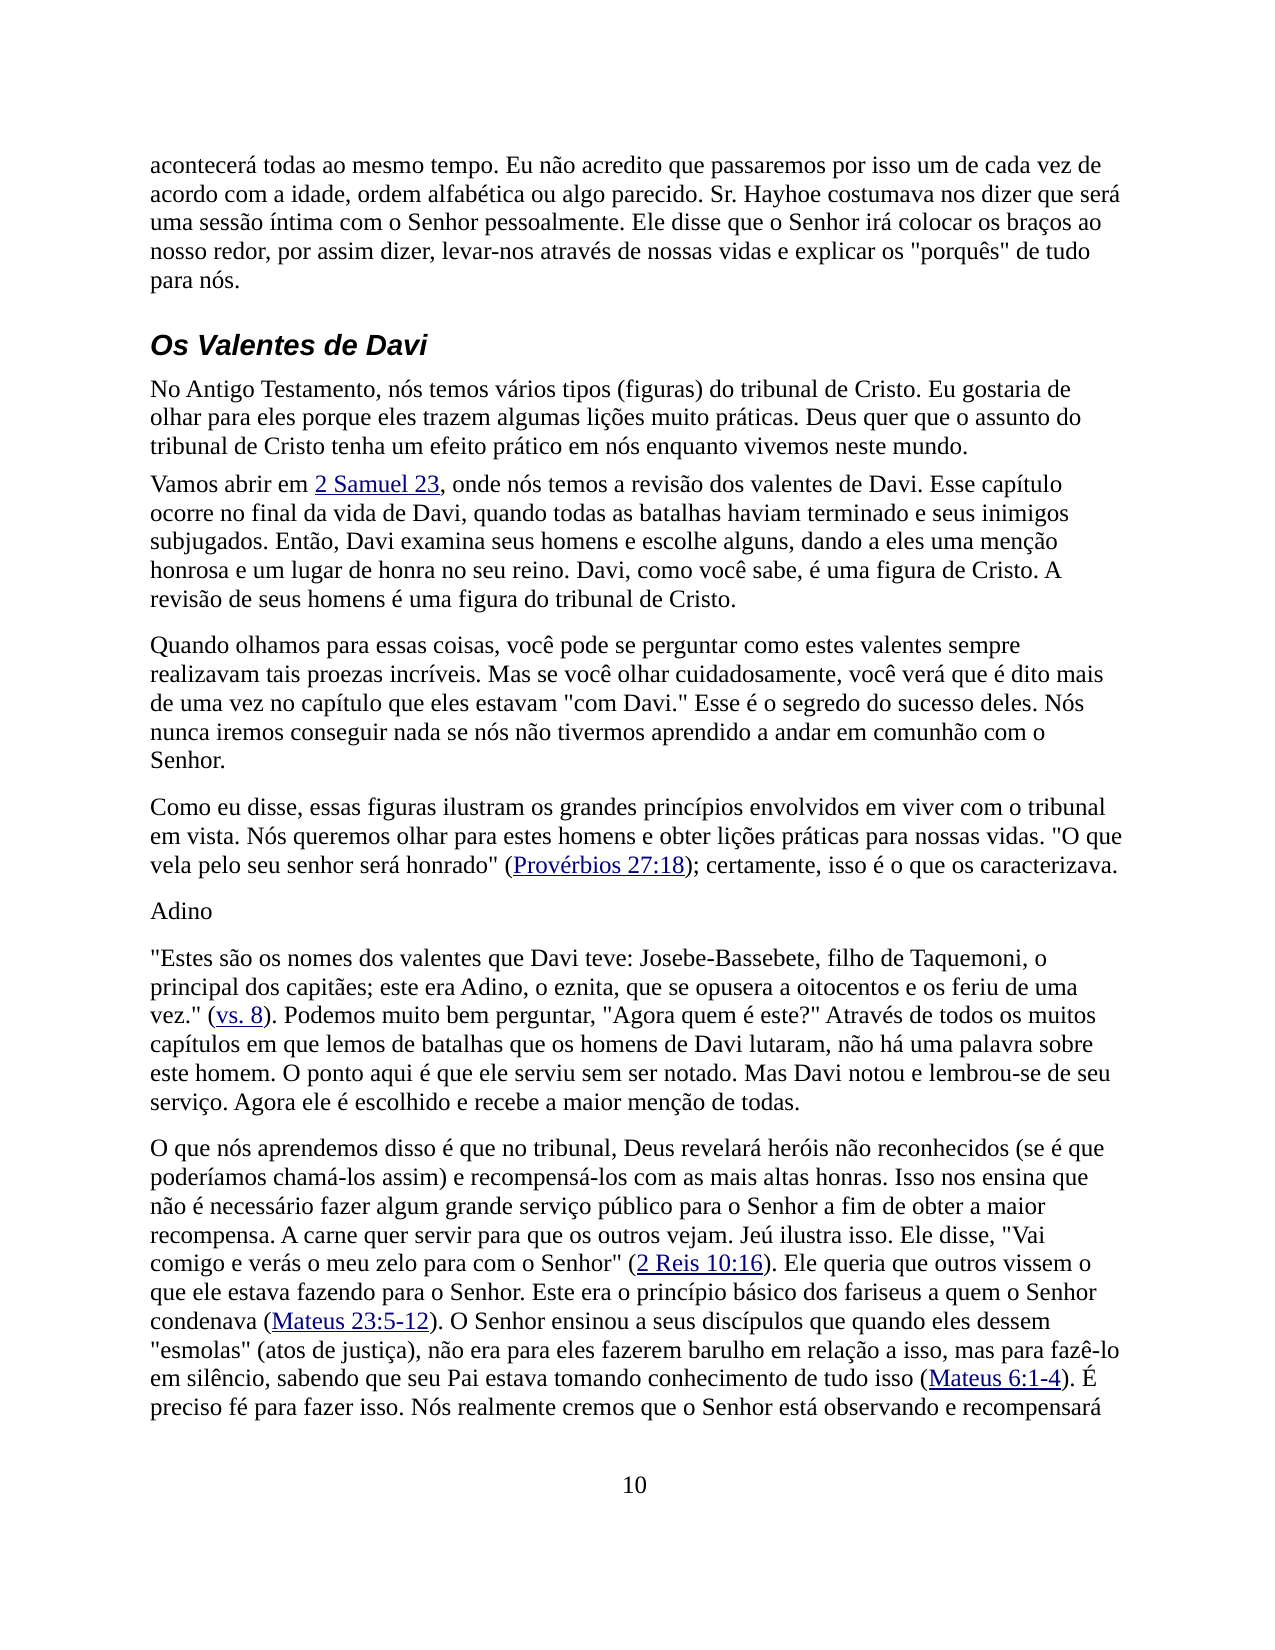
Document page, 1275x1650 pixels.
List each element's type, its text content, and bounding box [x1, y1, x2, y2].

text Adino [150, 896, 1125, 925]
text No Antigo Testamento, nós temos vários tipos (figuras) do tribunal de Cristo. Eu gostaria de olhar para eles porque eles trazem algumas lições muito práticas. Deus quer que o assunto do tribunal de Cristo tenha um efeito prático em nós enquanto vivemos neste mundo. [150, 374, 1125, 460]
text O que nós aprendemos disso é que no tribunal, Deus revelará heróis não reconhecidos (se é que poderíamos chamá-los assim) e recompensá-los com as mais altas honras. Isso nos ensina que não é necessário fazer algum grande serviço público para o Senhor a fim de obter a maior recompensa. A carne quer servir para que os outros vejam. Jeú ilustra isso. Ele disse, "Vai comigo e verás o meu zelo para com o Senhor" (2 Reis 10:16). Ele queria que outros vissem o que ele estava fazendo para o Senhor. Este era o princípio básico dos fariseus a quem o Senhor condenava (Mateus 23:5-12). O Senhor ensinou a seus discípulos que quando eles dessem "esmolas" (atos de justiça), não era para eles fazerem barulho em relação a isso, mas para fazê-lo em silêncio, sabendo que seu Pai estava tomando conhecimento de tudo isso (Mateus 6:1-4). É preciso fé para fazer isso. Nós realmente cremos que o Senhor está observando e recompensará [150, 1133, 1125, 1421]
subtitle Os Valentes de Davi [150, 328, 1125, 361]
text Vamos abrir em 2 Samuel 23, onde nós temos a revisão dos valentes de Davi. Esse capítulo ocorre no final da vida de Davi, quando todas as batalhas haviam terminado e seus inimigos subjugados. Então, Davi examina seus homens e escolhe alguns, dando a eles uma menção honrosa e um lugar de honra no seu reino. Davi, como você sabe, é uma figura de Cristo. A revisão de seus homens é uma figura do tribunal de Cristo. [150, 469, 1125, 613]
text Quando olhamos para essas coisas, você pode se perguntar como estes valentes sempre realizavam tais proezas incríveis. Mas se você olhar cuidadosamente, você verá que é dito mais de uma vez no capítulo que eles estavam "com Davi." Esse é o segredo do sucesso deles. Nós nunca iremos conseguir nada se nós não tivermos aprendido a andar em comunhão com o Senhor. [150, 631, 1125, 774]
text acontecerá todas ao mesmo tempo. Eu não acredito que passaremos por isso um de cada vez de acordo com a idade, ordem alfabética ou algo parecido. Sr. Hayhoe costumava nos dizer que será uma sessão íntima com o Senhor pessoalmente. Ele disse que o Senhor irá colocar os braços ao nosso redor, por assim dizer, levar-nos através de nossas vidas e explicar os "porquês" de tudo para nós. [150, 150, 1125, 294]
text "Estes são os nomes dos valentes que Davi teve: Josebe-Bassebete, filho de Taquemoni, o principal dos capitães; este era Adino, o eznita, que se opusera a oitocentos e os feriu de uma vez." (vs. 8). Podemos muito bem perguntar, "Agora quem é este?" Através de todos os muitos capítulos em que lemos de batalhas que os homens de Davi lutaram, não há uma palavra sobre este homem. O ponto aqui é que ele serviu sem ser notado. Mas Davi notou e lembrou-se de seu serviço. Agora ele é escolhido e recebe a maior menção de todas. [150, 943, 1125, 1116]
text Como eu disse, essas figuras ilustram os grandes princípios envolvidos em viver com o tribunal em vista. Nós queremos olhar para estes homens e obter lições práticas para nossas vidas. "O que vela pelo seu senhor será honrado" (Provérbios 27:18); certamente, isso é o que os caracterizava. [150, 792, 1125, 878]
